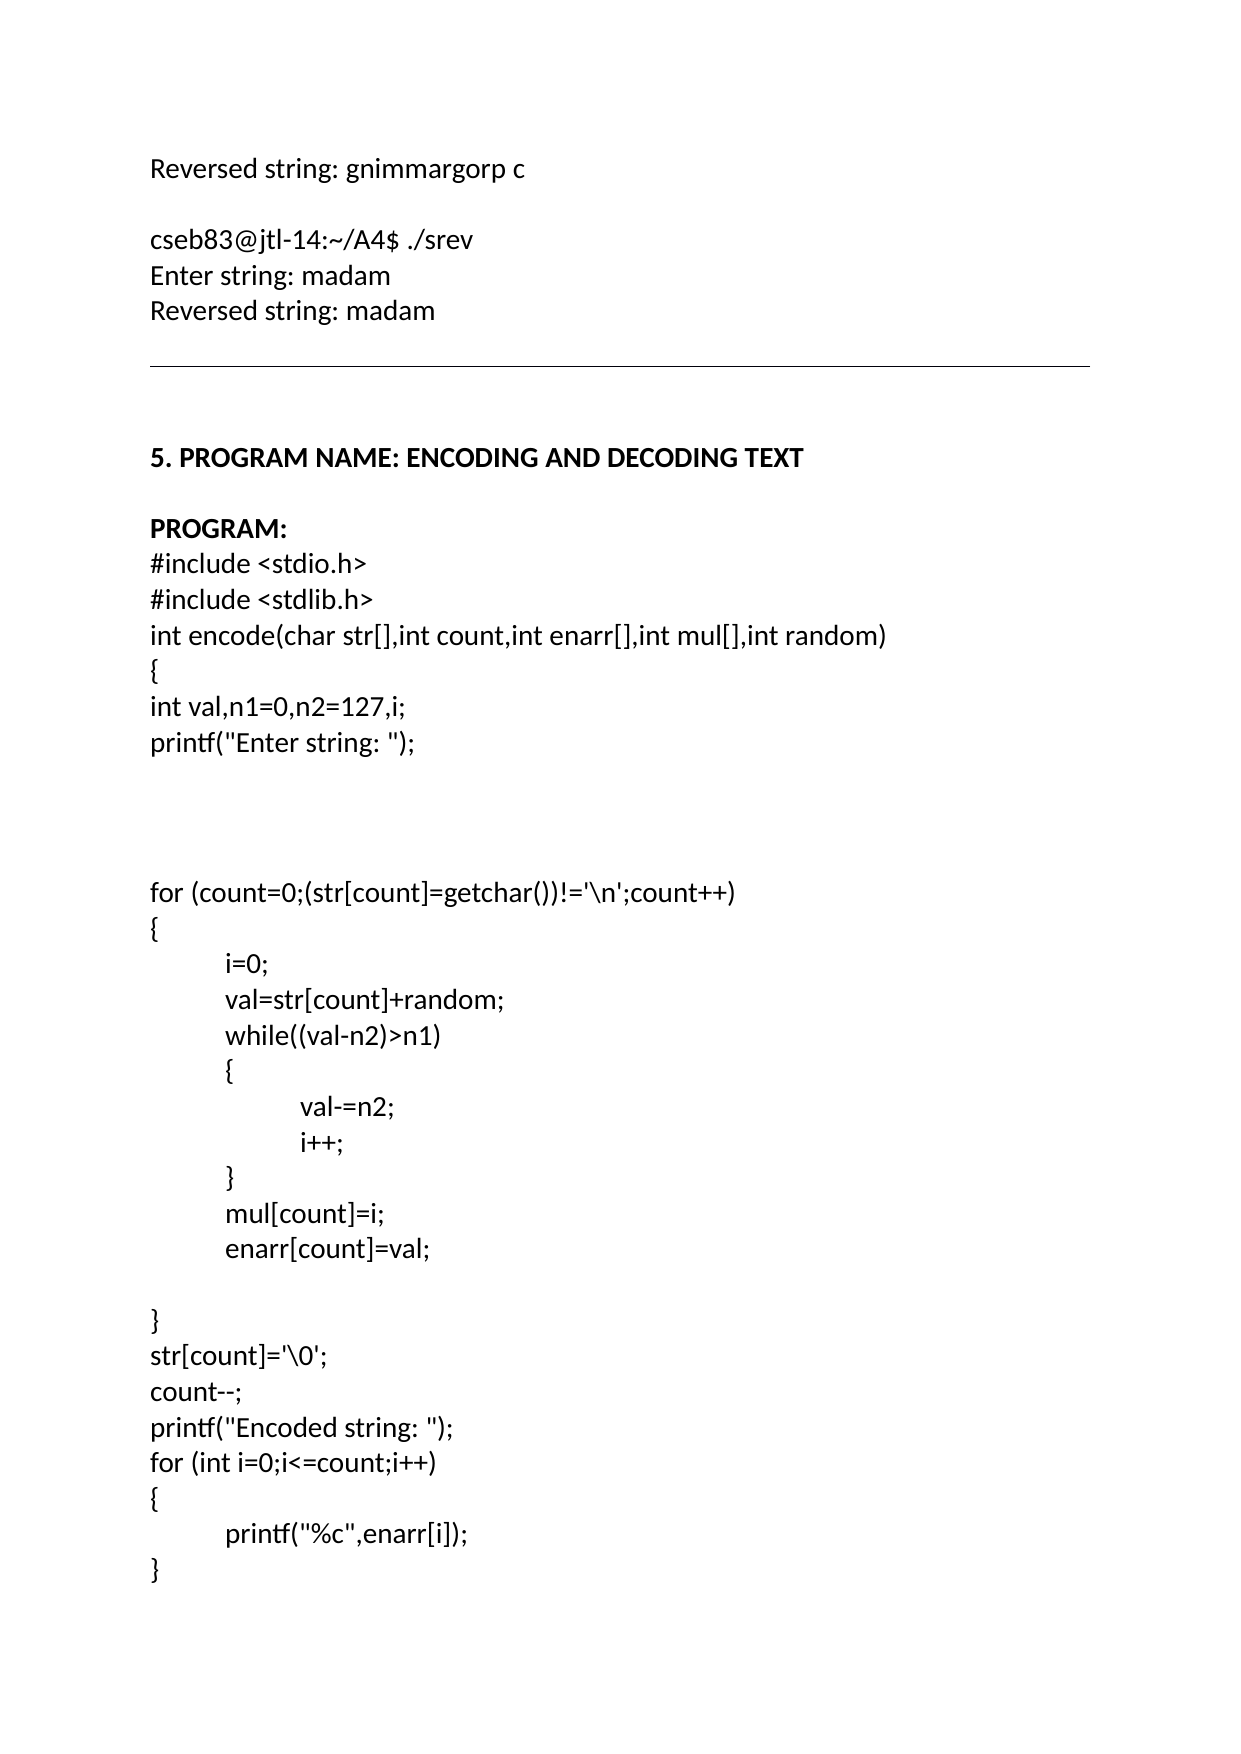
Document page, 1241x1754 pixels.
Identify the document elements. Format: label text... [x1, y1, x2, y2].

text printf("%c",enarr[i]); [150, 1516, 1090, 1551]
text { [150, 1052, 1090, 1088]
text cseb83@jtl-14:~/A4$ ./srev [150, 221, 1090, 257]
text i++; [150, 1124, 1090, 1159]
text str[count]='\0'; [150, 1337, 1090, 1373]
text val=str[count]+random; [150, 981, 1090, 1017]
text printf("Encoded string: "); [150, 1409, 1090, 1444]
text { [150, 910, 1090, 946]
text #include <stdio.h> [150, 546, 1090, 581]
text { [150, 1480, 1090, 1516]
text int encode(char str[],int count,int enarr[],int mul[],int random) [150, 617, 1090, 652]
text } [150, 1159, 1090, 1195]
text int val,n1=0,n2=127,i; [150, 688, 1090, 724]
text 5. PROGRAM NAME: ENCODING AND DECODING TEXT [150, 439, 1090, 474]
text enarr[count]=val; [150, 1231, 1090, 1266]
text for (count=0;(str[count]=getchar())!='\n';count++) [150, 874, 1090, 910]
text Reversed string: madam [150, 292, 1090, 328]
text printf("Enter string: "); [150, 724, 1090, 759]
text val-=n2; [150, 1088, 1090, 1124]
text i=0; [150, 946, 1090, 981]
text Reversed string: gnimmargorp c [150, 150, 1090, 186]
text while((val-n2)>n1) [150, 1017, 1090, 1052]
text for (int i=0;i<=count;i++) [150, 1444, 1090, 1480]
text #include <stdlib.h> [150, 581, 1090, 617]
text { [150, 652, 1090, 688]
text mul[count]=i; [150, 1195, 1090, 1231]
text } [150, 1302, 1090, 1337]
text count--; [150, 1373, 1090, 1409]
text } [150, 1551, 1090, 1587]
text PROGRAM: [150, 510, 1090, 546]
text Enter string: madam [150, 257, 1090, 292]
